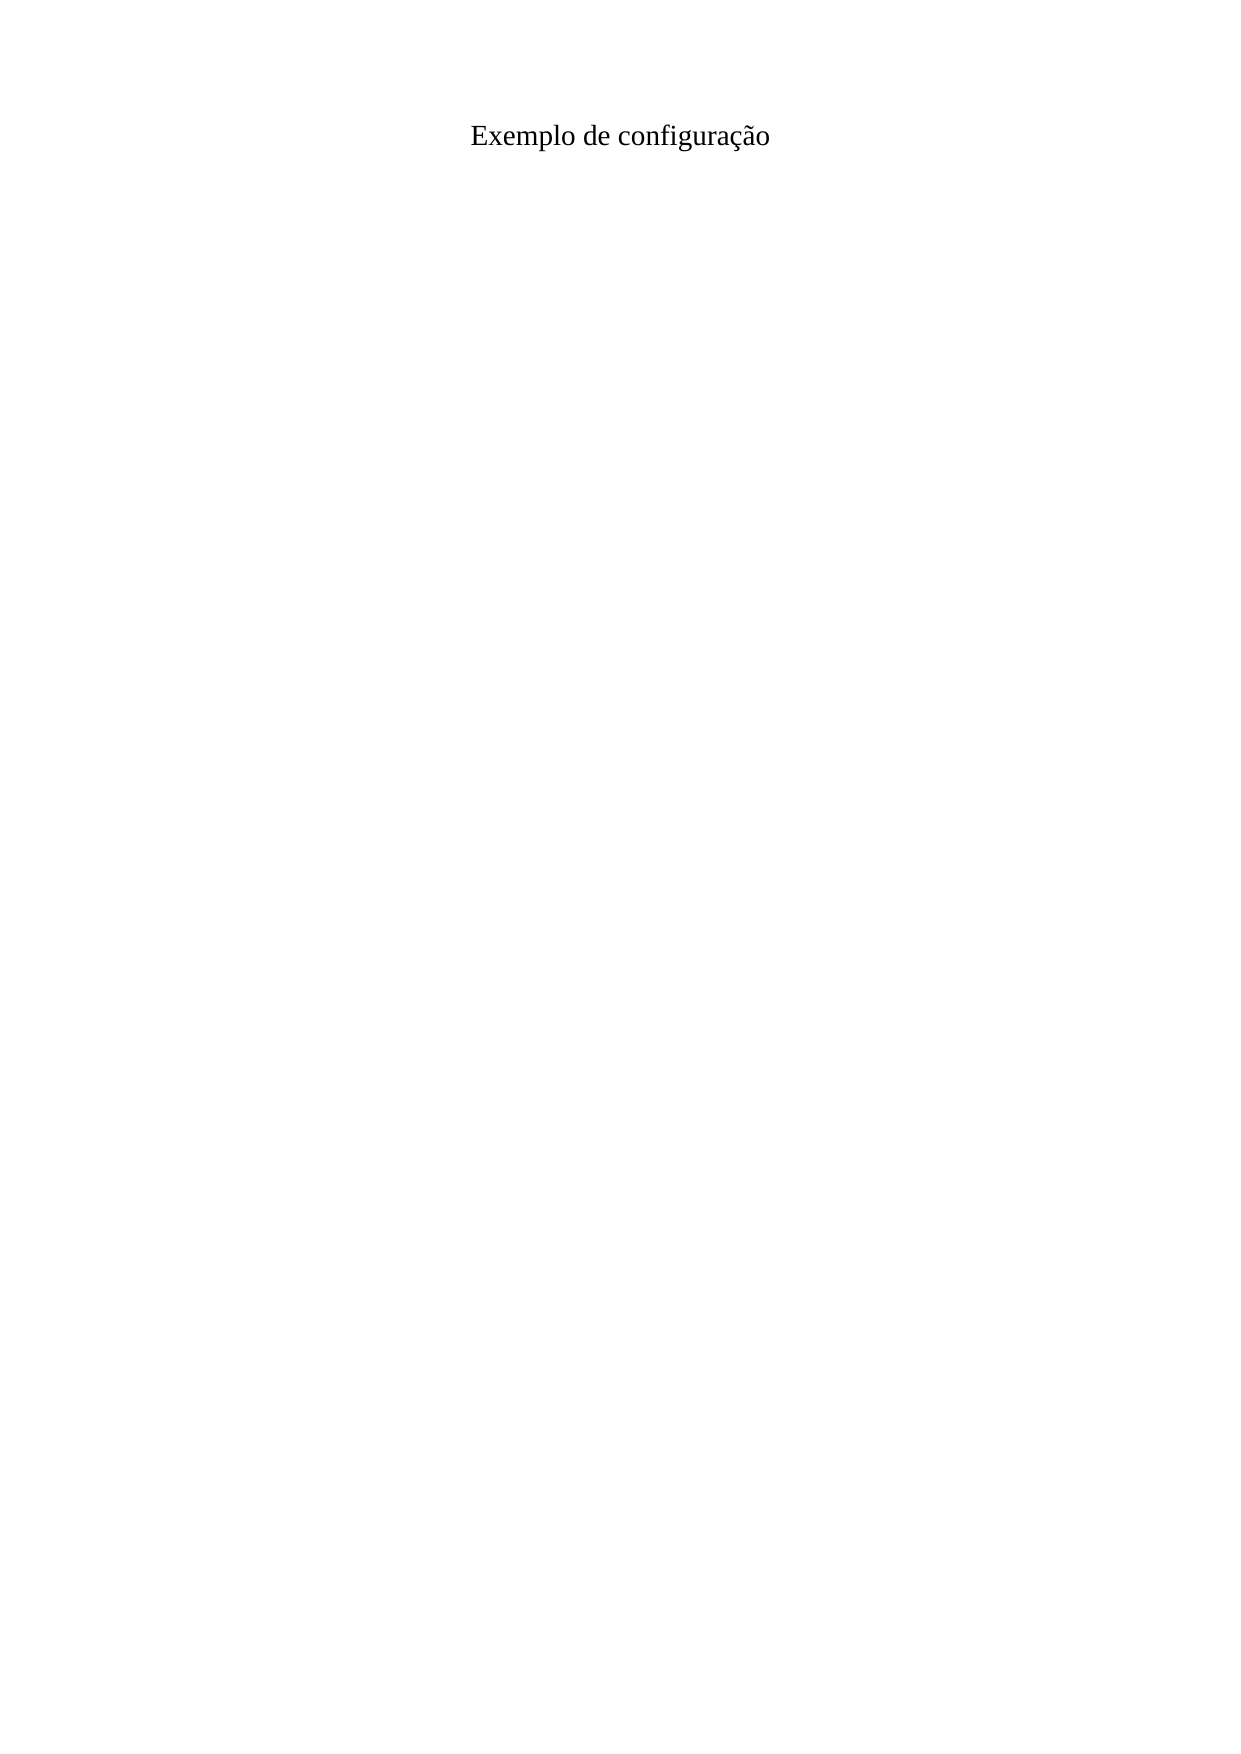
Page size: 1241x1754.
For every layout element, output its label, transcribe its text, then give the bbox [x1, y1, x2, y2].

text Exemplo de configuração [118, 118, 1122, 152]
